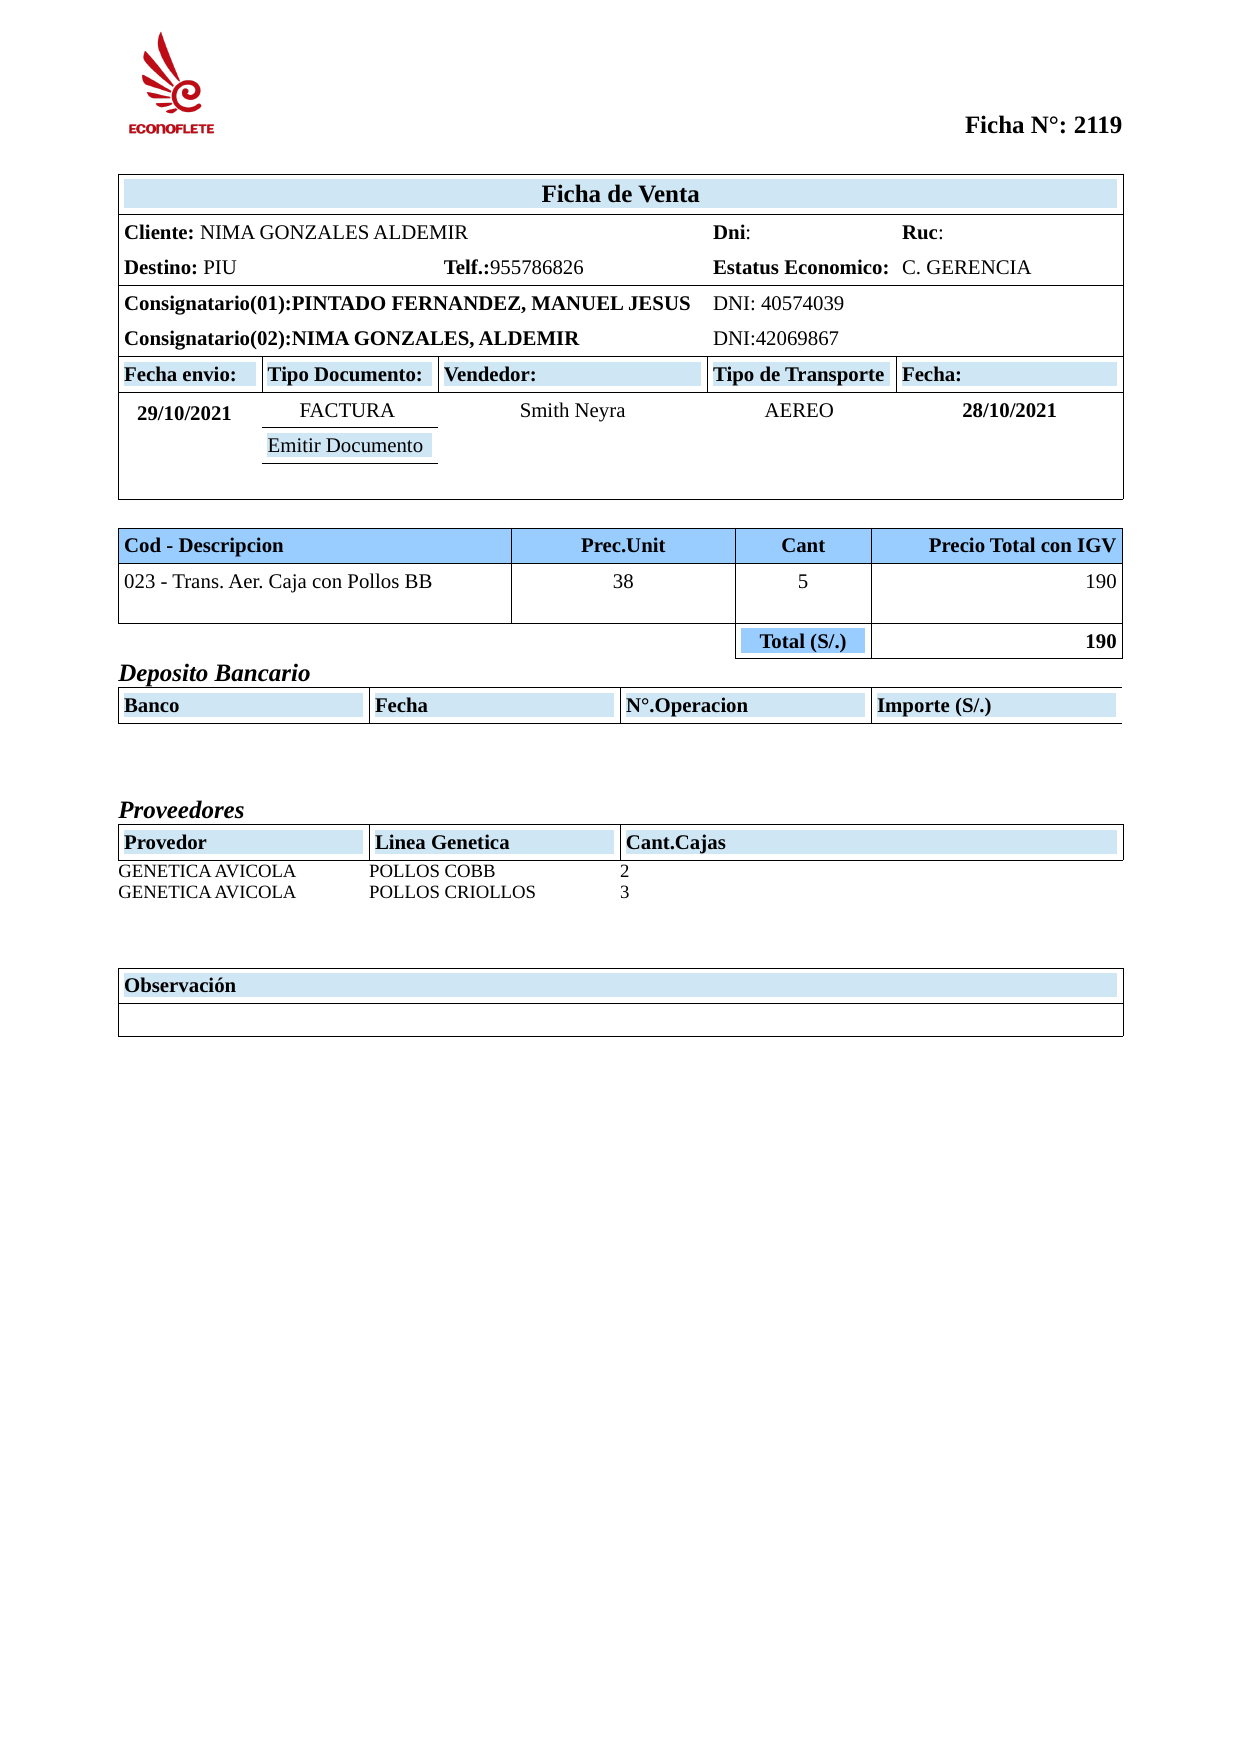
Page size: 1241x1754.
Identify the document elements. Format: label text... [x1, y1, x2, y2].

table_cell GENETICA AVICOLA [118, 881, 369, 903]
table_header Fecha [370, 688, 620, 723]
table_cell Destino: PIU [119, 249, 438, 285]
table_cell Consignatario(01):PINTADO FERNANDEZ, MANUEL JESUS [119, 286, 707, 321]
table_cell 190 [872, 624, 1122, 658]
table_cell [118, 747, 369, 771]
table_cell [369, 724, 620, 747]
text Proveedores [118, 795, 1122, 824]
table_cell [118, 771, 369, 795]
table_cell [118, 624, 511, 658]
table_cell Total (S/.) [736, 624, 871, 658]
table_header Banco [119, 688, 369, 723]
table_cell 29/10/2021 [119, 393, 262, 498]
table_header Linea Genetica [370, 825, 620, 859]
table_cell Estatus Economico: [707, 249, 896, 285]
table_cell GENETICA AVICOLA [118, 861, 369, 881]
table_cell Cliente: NIMA GONZALES ALDEMIR [119, 215, 707, 249]
table_cell [620, 946, 1123, 967]
text Deposito Bancario [118, 658, 1122, 687]
table_cell DNI:42069867 [707, 321, 1123, 356]
table_cell [118, 924, 369, 946]
table_cell 38 [512, 564, 735, 623]
table_cell Vendedor: [439, 357, 707, 392]
table_cell 190 [872, 564, 1122, 623]
picture [118, 31, 225, 134]
table_cell Tipo Documento: [263, 357, 438, 392]
table_cell 5 [736, 564, 871, 623]
table_cell Fecha envio: [119, 357, 262, 392]
table_cell [118, 724, 369, 747]
table_header Cant [736, 529, 871, 563]
table_cell [620, 771, 871, 795]
table_cell [871, 771, 1122, 795]
table_cell [511, 624, 735, 658]
table_cell [369, 946, 620, 967]
table_cell Tipo de Transporte [708, 357, 896, 392]
table_header Cod - Descripcion [119, 529, 511, 563]
table_cell 023 - Trans. Aer. Caja con Pollos BB [119, 564, 511, 623]
table_cell FACTURA [262, 393, 438, 427]
table_cell [262, 464, 438, 498]
table_cell [871, 747, 1122, 771]
table_header Importe (S/.) [872, 688, 1122, 723]
table_cell [369, 771, 620, 795]
table_header Provedor [119, 825, 369, 859]
table_cell Smith Neyra [438, 393, 707, 498]
table_header N°.Operacion [621, 688, 871, 723]
table_cell Telf.:955786826 [438, 249, 707, 285]
table_header Observación [119, 969, 1123, 1003]
table_cell [369, 903, 620, 924]
table_cell Ruc: [896, 215, 1123, 249]
table_header Precio Total con IGV [872, 529, 1122, 563]
table_cell POLLOS COBB [369, 861, 620, 881]
table_cell [118, 903, 369, 924]
table_cell 3 [620, 881, 1123, 903]
table_cell Dni: [707, 215, 896, 249]
table_header Ficha de Venta [119, 175, 1123, 214]
table_cell [871, 724, 1122, 747]
table_cell [369, 924, 620, 946]
table_cell [118, 946, 369, 967]
table_cell Emitir Documento [262, 428, 438, 463]
table_cell 28/10/2021 [896, 393, 1123, 498]
table_cell Consignatario(02):NIMA GONZALES, ALDEMIR [119, 321, 707, 356]
table_header Cant.Cajas [621, 825, 1123, 859]
table_cell [620, 924, 1123, 946]
table_cell Fecha: [897, 357, 1123, 392]
table_cell 2 [620, 861, 1123, 881]
table_cell [369, 747, 620, 771]
table_cell C. GERENCIA [896, 249, 1123, 285]
table_cell POLLOS CRIOLLOS [369, 881, 620, 903]
table_cell DNI: 40574039 [707, 286, 1123, 321]
table_header Prec.Unit [512, 529, 735, 563]
table_cell [119, 1004, 1123, 1036]
table_cell [620, 724, 871, 747]
table_cell [620, 747, 871, 771]
table_cell [620, 903, 1123, 924]
table_cell AEREO [707, 393, 896, 498]
